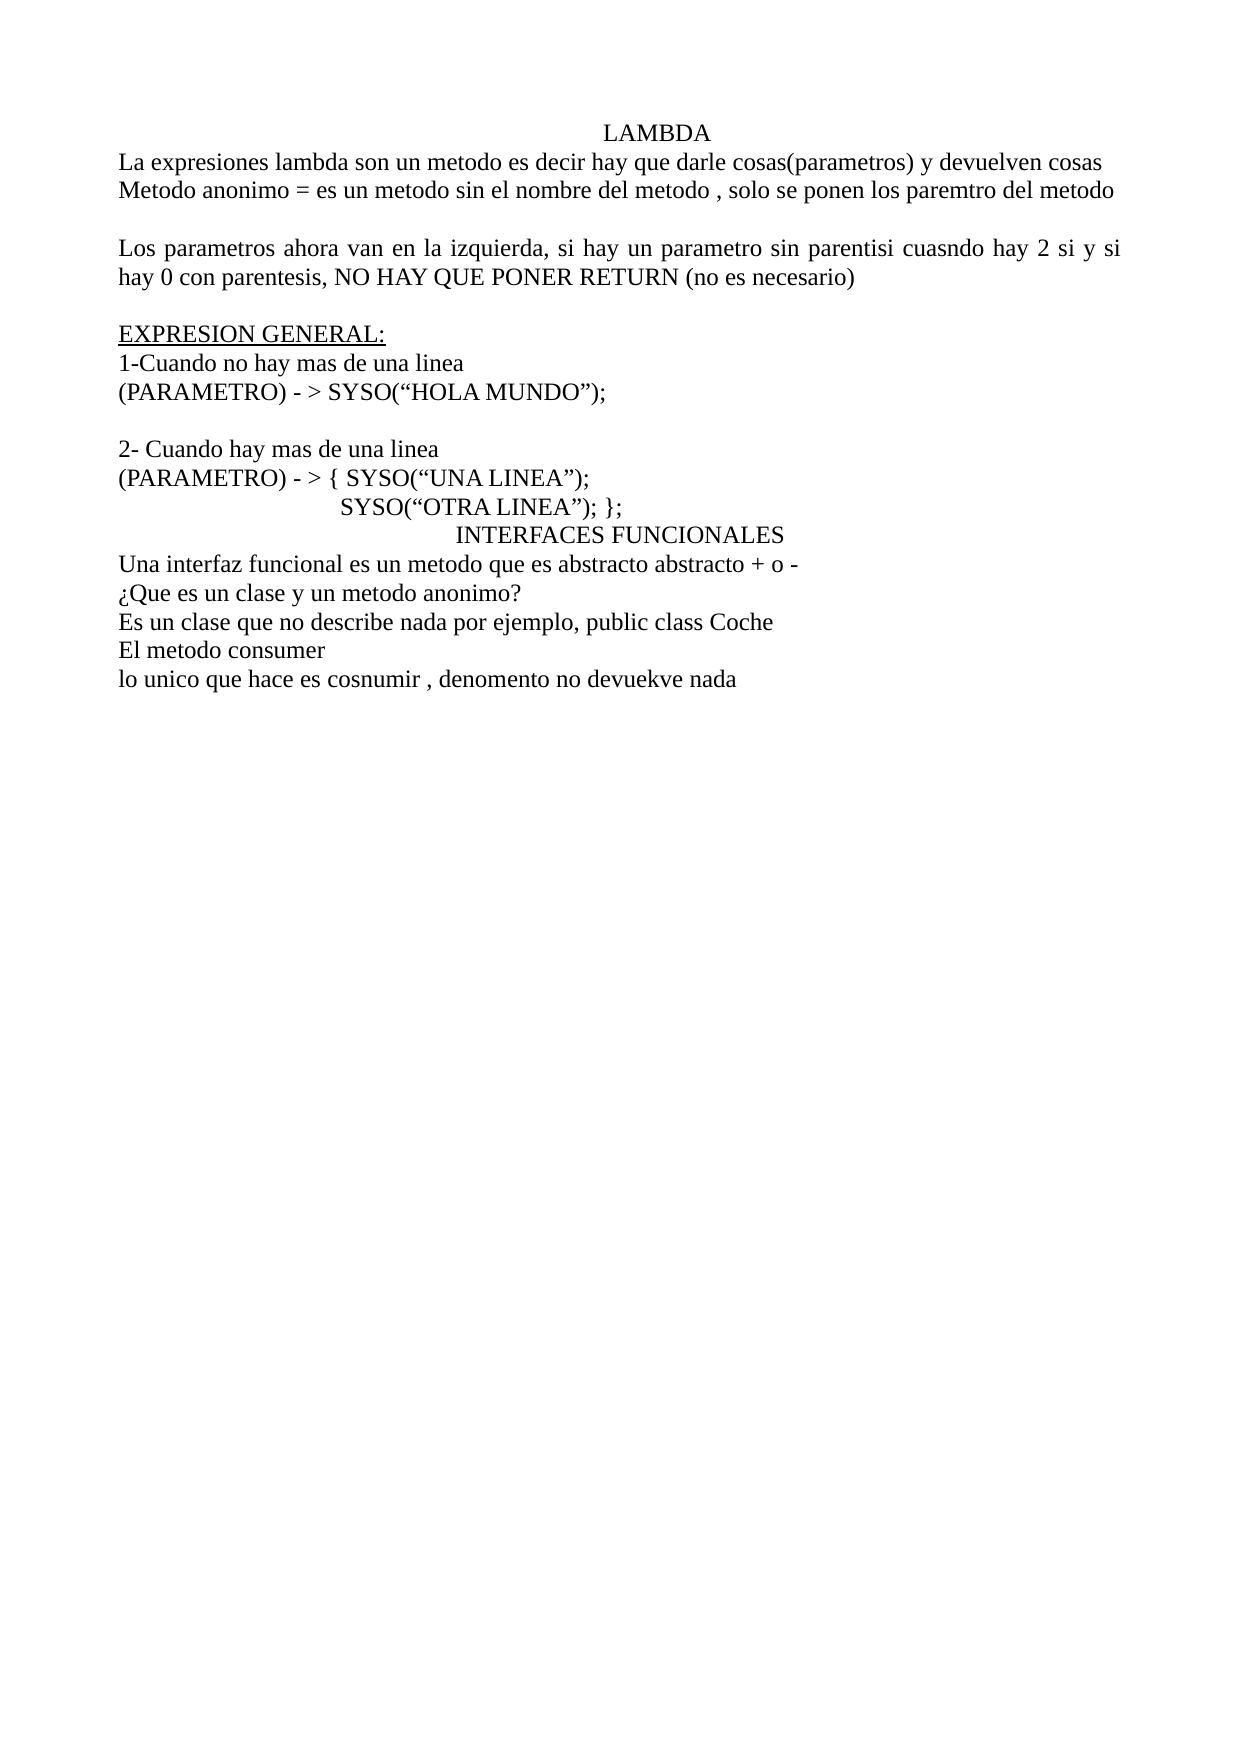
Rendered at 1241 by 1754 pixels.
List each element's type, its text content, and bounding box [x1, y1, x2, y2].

text 2- Cuando hay mas de una linea [118, 434, 1122, 463]
text EXPRESION GENERAL: [118, 319, 1122, 348]
text Los parametros ahora van en la izquierda, si hay un parametro sin parentisi cuasndo hay 2 si y si hay 0 con parentesis, NO HAY QUE PONER RETURN (no es necesario) [118, 233, 1122, 291]
text SYSO(“OTRA LINEA”); }; [118, 492, 1122, 521]
text La expresiones lambda son un metodo es decir hay que darle cosas(parametros) y devuelven cosas [118, 147, 1122, 176]
text (PARAMETRO) - > { SYSO(“UNA LINEA”); [118, 463, 1122, 492]
text 1-Cuando no hay mas de una linea [118, 348, 1122, 377]
text Metodo anonimo = es un metodo sin el nombre del metodo , solo se ponen los paremtro del metodo [118, 176, 1122, 204]
text (PARAMETRO) - > SYSO(“HOLA MUNDO”); [118, 377, 1122, 406]
text El metodo consumer [118, 636, 1122, 664]
text LAMBDA [118, 118, 1122, 147]
text Una interfaz funcional es un metodo que es abstracto abstracto + o - [118, 549, 1122, 578]
text ¿Que es un clase y un metodo anonimo? [118, 578, 1122, 607]
text Es un clase que no describe nada por ejemplo, public class Coche [118, 607, 1122, 636]
text INTERFACES FUNCIONALES [118, 521, 1122, 549]
text lo unico que hace es cosnumir , denomento no devuekve nada [118, 664, 1122, 693]
